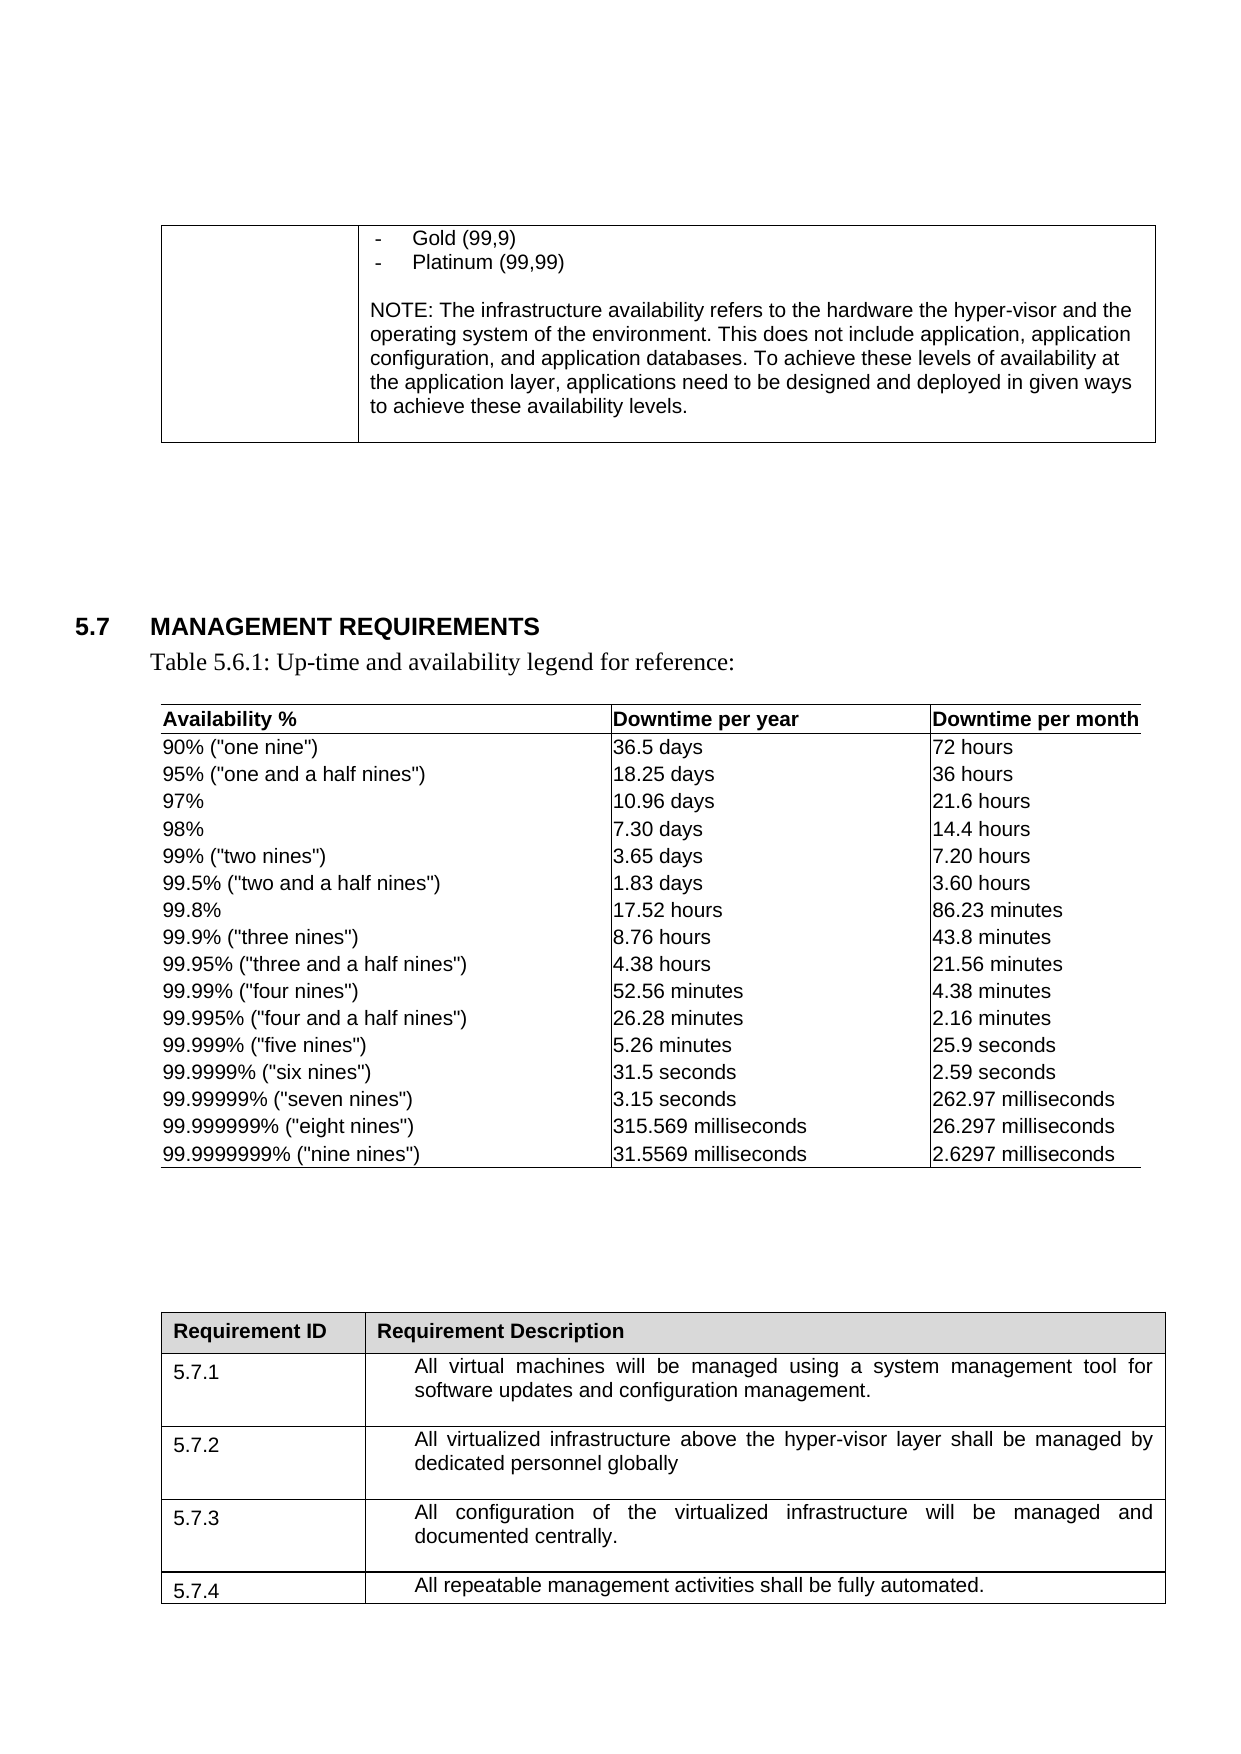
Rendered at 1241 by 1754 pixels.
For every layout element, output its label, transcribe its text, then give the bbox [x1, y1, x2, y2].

table_cell 262.97 milliseconds [931, 1086, 1141, 1113]
table_cell All configuration of the virtualized infrastructure will be managed and documented centrally. [366, 1500, 1165, 1571]
table_header Downtime per month [931, 705, 1141, 732]
table_cell 99.9999999% ("nine nines") [161, 1140, 611, 1167]
table_cell 3.60 hours [931, 869, 1141, 896]
table_cell 99.9% ("three nines") [161, 923, 611, 950]
table_cell 17.52 hours [612, 896, 930, 923]
table_cell 99.99% ("four nines") [161, 977, 611, 1004]
table_cell 99.5% ("two and a half nines") [161, 869, 611, 896]
table_cell 5.26 minutes [612, 1031, 930, 1058]
table_header Requirement ID [162, 1313, 365, 1353]
table_cell 99.95% ("three and a half nines") [161, 950, 611, 977]
table_cell 5.7.3 [162, 1500, 365, 1571]
table_cell 1.83 days [612, 869, 930, 896]
table_cell 21.56 minutes [931, 950, 1141, 977]
table_cell 2.6297 milliseconds [931, 1140, 1141, 1167]
table_cell All virtualized infrastructure above the hyper-visor layer shall be managed by dedicated personnel globally [366, 1427, 1165, 1498]
table_cell 43.8 minutes [931, 923, 1141, 950]
table_cell All virtual machines will be managed using a system management tool for software updates and configuration management. [366, 1354, 1165, 1426]
table_header Requirement Description [366, 1313, 1165, 1353]
table_cell 26.28 minutes [612, 1004, 930, 1031]
table_cell 95% ("one and a half nines") [161, 761, 611, 788]
table_cell 99.999% ("five nines") [161, 1031, 611, 1058]
table_cell 8.76 hours [612, 923, 930, 950]
table_cell 99.995% ("four and a half nines") [161, 1004, 611, 1031]
table_cell 4.38 minutes [931, 977, 1141, 1004]
table_cell 99% ("two nines") [161, 842, 611, 869]
table_cell 18.25 days [612, 761, 930, 788]
table_cell 2.16 minutes [931, 1004, 1141, 1031]
table_cell 90% ("one nine") [161, 734, 611, 761]
table_cell 99.99999% ("seven nines") [161, 1086, 611, 1113]
table_cell All repeatable management activities shall be fully automated. [366, 1573, 1165, 1603]
table_header Availability % [161, 705, 611, 732]
text Table 5.6.1: Up-time and availability legend for reference: [75, 647, 1165, 676]
table_cell 97% [161, 788, 611, 815]
table_cell 5.7.1 [162, 1354, 365, 1426]
table_cell 4.38 hours [612, 950, 930, 977]
table_cell 26.297 milliseconds [931, 1113, 1141, 1140]
table_cell 7.20 hours [931, 842, 1141, 869]
table_cell 21.6 hours [931, 788, 1141, 815]
table_cell 2.59 seconds [931, 1059, 1141, 1086]
subtitle MANAGEMENT REQUIREMENTS [75, 612, 1165, 641]
table_cell 98% [161, 815, 611, 842]
table_cell 7.30 days [612, 815, 930, 842]
table_cell 3.15 seconds [612, 1086, 930, 1113]
table_cell 5.7.4 [162, 1573, 365, 1603]
table_cell 36 hours [931, 761, 1141, 788]
table_cell 99.8% [161, 896, 611, 923]
table_cell 86.23 minutes [931, 896, 1141, 923]
table_cell Gold (99,9) Platinum (99,99) NOTE: The infrastructure availability refers to the hardware the hyper-visor and the operating system of the environment. This does not include application, application configuration, and application databases. To achieve these levels of availability at the application layer, applications need to be designed and deployed in given ways to achieve these availability levels. [359, 226, 1155, 442]
table_cell 14.4 hours [931, 815, 1141, 842]
table_cell 52.56 minutes [612, 977, 930, 1004]
table_header Downtime per year [612, 705, 930, 732]
table_cell 315.569 milliseconds [612, 1113, 930, 1140]
table_cell [162, 226, 358, 442]
table_cell 10.96 days [612, 788, 930, 815]
table_cell 3.65 days [612, 842, 930, 869]
table_cell 31.5569 milliseconds [612, 1140, 930, 1167]
table_cell 5.7.2 [162, 1427, 365, 1498]
table_cell 36.5 days [612, 734, 930, 761]
table_cell 72 hours [931, 734, 1141, 761]
table_cell 31.5 seconds [612, 1059, 930, 1086]
table_cell 99.999999% ("eight nines") [161, 1113, 611, 1140]
table_cell 25.9 seconds [931, 1031, 1141, 1058]
table_cell 99.9999% ("six nines") [161, 1059, 611, 1086]
